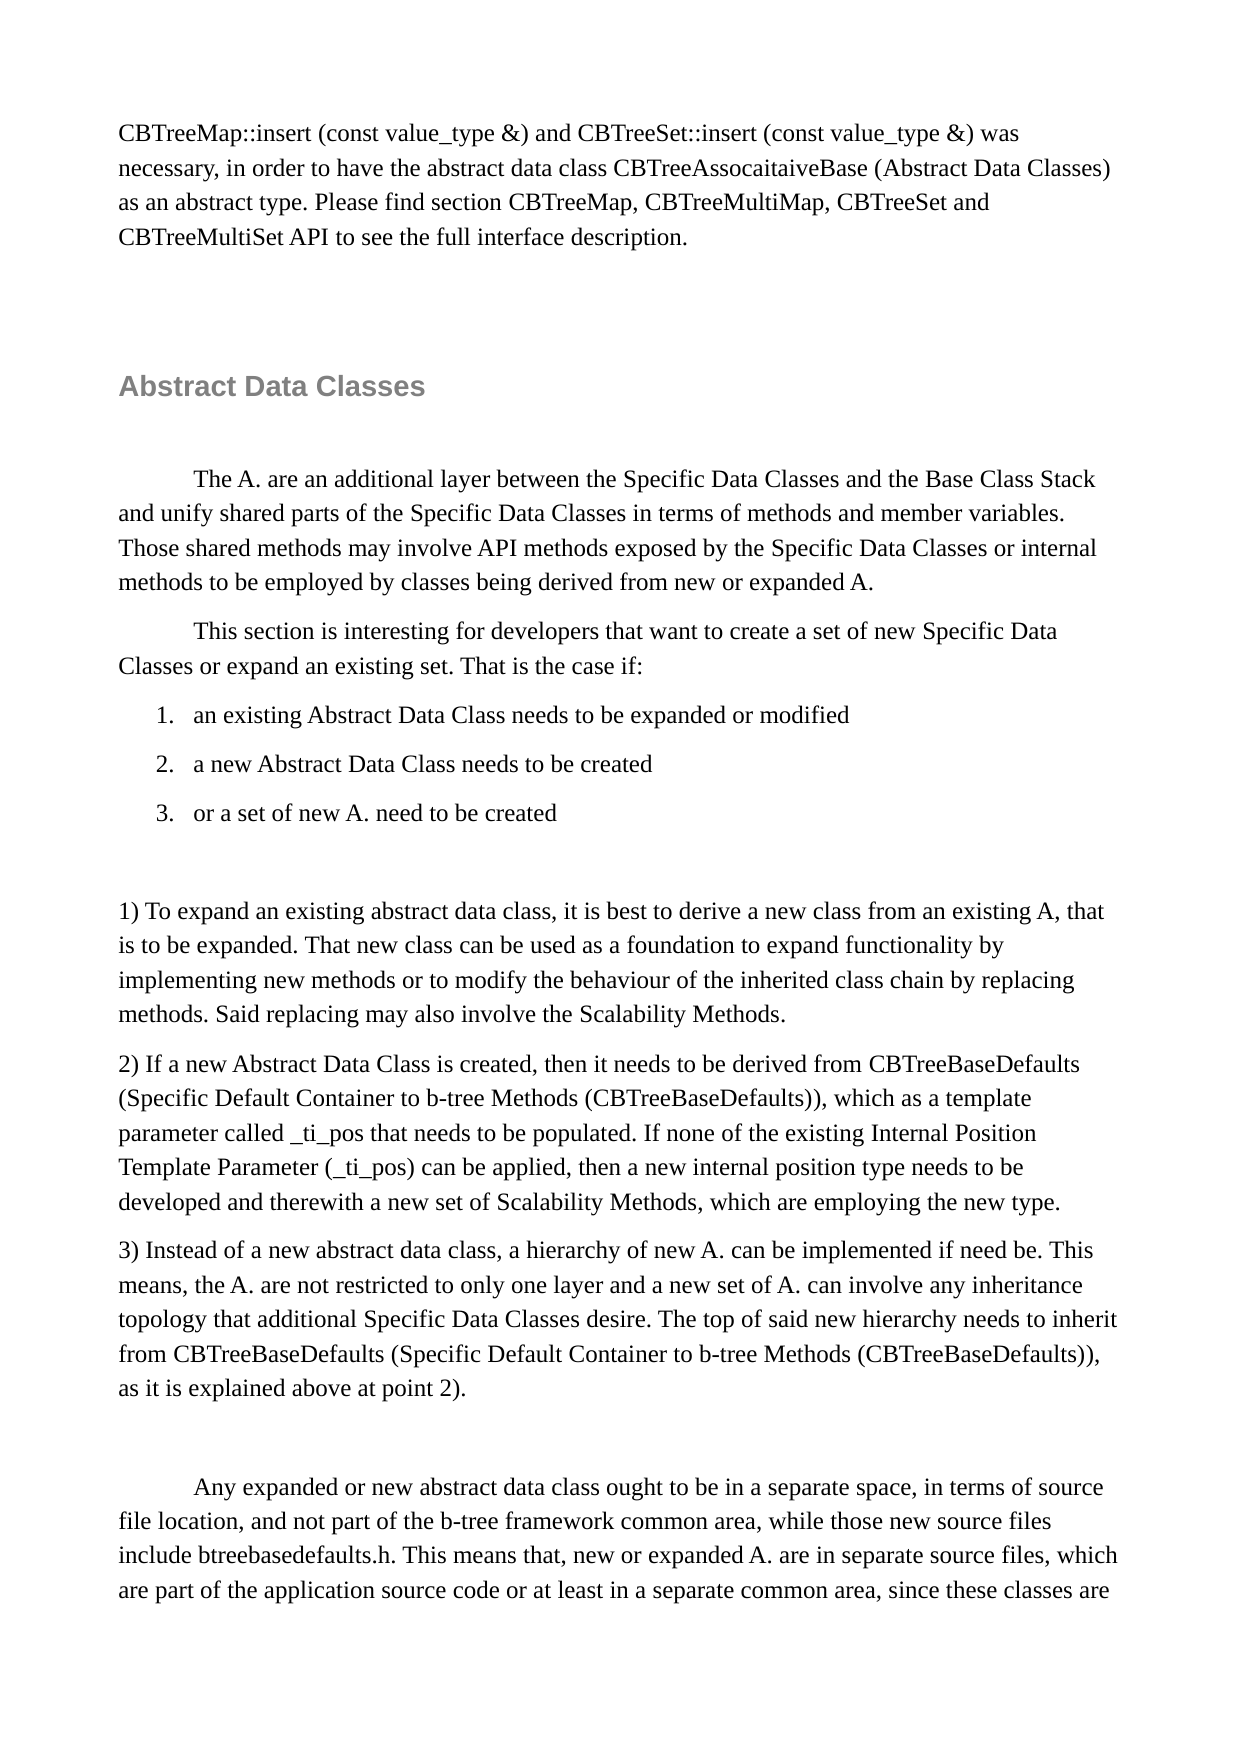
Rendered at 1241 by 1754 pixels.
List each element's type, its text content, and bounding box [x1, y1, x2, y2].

text CBTreeMap::insert (const value_type &) and CBTreeSet::insert (const value_type &) was necessary, in order to have the abstract data class CBTreeAssocaitaiveBase (Abstract Data Classes) as an abstract type. Please find section CBTreeMap, CBTreeMultiMap, CBTreeSet and CBTreeMultiSet API to see the full interface description. [118, 118, 1122, 250]
text 2) If a new Abstract Data Class is created, then it needs to be derived from CBTreeBaseDefaults (Specific Default Container to b-tree Methods (CBTreeBaseDefaults)), which as a template parameter called _ti_pos that needs to be populated. If none of the existing Internal Position Template Parameter (_ti_pos) can be applied, then a new internal position type needs to be developed and therewith a new set of Scalability Methods, which are employing the new type. [118, 1049, 1122, 1215]
list or a set of new A. need to be created [156, 798, 1122, 827]
text This section is interesting for developers that want to create a set of new Specific Data Classes or expand an existing set. That is the case if: [118, 616, 1122, 679]
subtitle Abstract Data Classes [118, 369, 1122, 402]
text 1) To expand an existing abstract data class, it is best to derive a new class from an existing A, that is to be expanded. That new class can be used as a foundation to expand functionality by implementing new methods or to modify the behaviour of the inherited class chain by replacing methods. Said replacing may also involve the Scalability Methods. [118, 896, 1122, 1028]
text 3) Instead of a new abstract data class, a hierarchy of new A. can be implemented if need be. This means, the A. are not restricted to only one layer and a new set of A. can involve any inheritance topology that additional Specific Data Classes desire. The top of said new hierarchy needs to inherit from CBTreeBaseDefaults (Specific Default Container to b-tree Methods (CBTreeBaseDefaults)), as it is explained above at point 2). [118, 1236, 1122, 1402]
list an existing Abstract Data Class needs to be expanded or modified [156, 700, 1122, 729]
text Any expanded or new abstract data class ought to be in a separate space, in terms of source file location, and not part of the b-tree framework common area, while those new source files include btreebasedefaults.h. This means that, new or expanded A. are in separate source files, which are part of the application source code or at least in a separate common area, since these classes are [118, 1472, 1122, 1604]
list a new Abstract Data Class needs to be created [156, 749, 1122, 778]
text The A. are an additional layer between the Specific Data Classes and the Base Class Stack and unify shared parts of the Specific Data Classes in terms of methods and member variables. Those shared methods may involve API methods exposed by the Specific Data Classes or internal methods to be employed by classes being derived from new or expanded A. [118, 464, 1122, 596]
